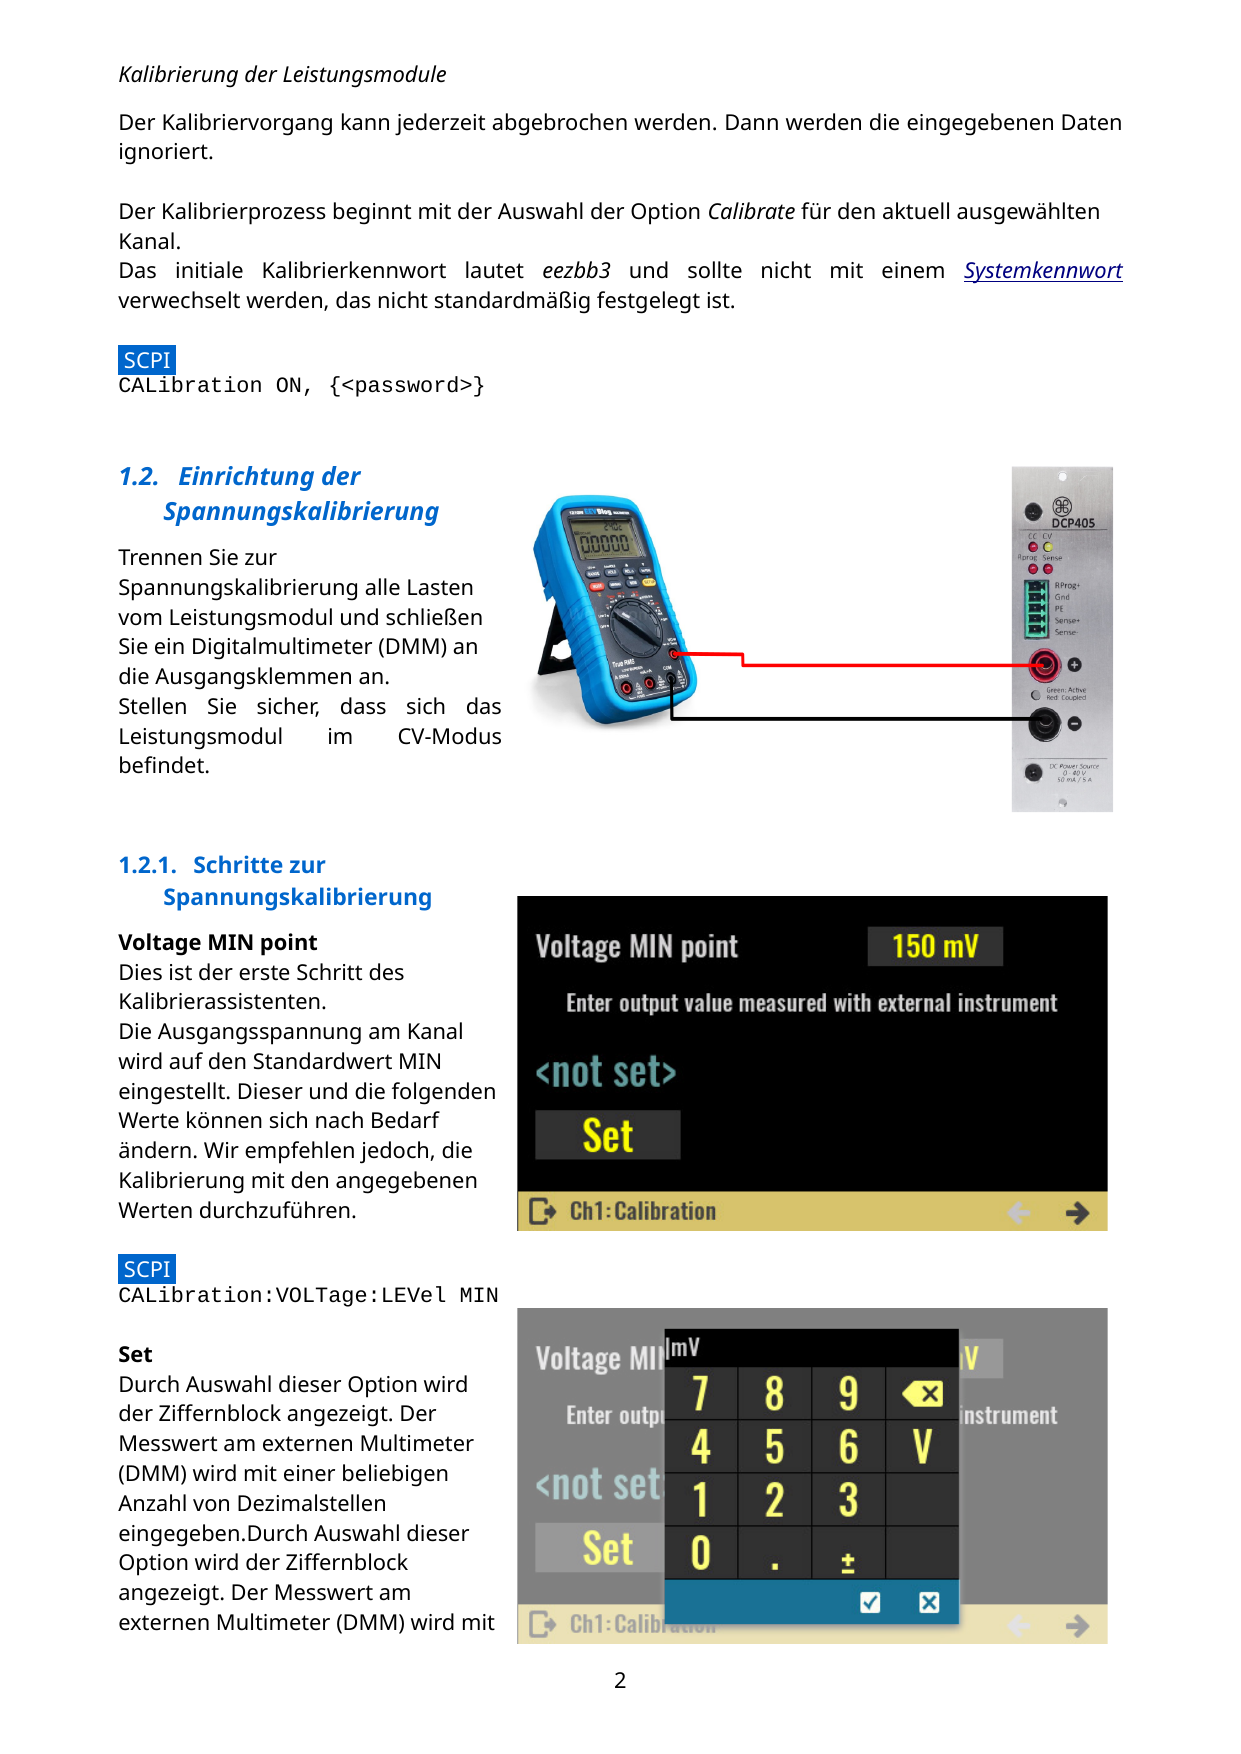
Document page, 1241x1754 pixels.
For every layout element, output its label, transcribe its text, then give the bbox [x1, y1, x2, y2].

picture [517, 1308, 1108, 1644]
table_cell Der Kalibriervorgang kann jederzeit abgebrochen werden. Dann werden die eingegebenen Daten ignoriert. Der Kalibrierprozess beginnt mit der Auswahl der Option Calibrate für den aktuell ausgewählten Kanal. Das initiale Kalibrierkennwort lautet eezbb3 und sollte nicht mit einem Systemkennwort verwechselt werden, das nicht standardmäßig festgelegt ist. SCPI CALibration ON, {<password>} [118, 107, 1123, 399]
table_header Einrichtung der Spannungskalibrierung Trennen Sie zur Spannungskalibrierung alle Lasten vom Leistungsmodul und schließen Sie ein Digitalmultimeter (DMM) an die Ausgangsklemmen an. Stellen Sie sicher, dass sich das Leistungsmodul im CV-Modus befindet. [118, 459, 502, 819]
picture [502, 459, 1123, 818]
table_header [502, 849, 1123, 1309]
table_cell Set Durch Auswahl dieser Option wird der Ziffernblock angezeigt. Der Messwert am externen Multimeter (DMM) wird mit einer beliebigen Anzahl von Dezimalstellen eingegeben.Durch Auswahl dieser Option wird der Ziffernblock angezeigt. Der Messwert am externen Multimeter (DMM) wird mit [118, 1309, 502, 1643]
table_header Schritte zur Spannungskalibrierung Voltage MIN point Dies ist der erste Schritt des Kalibrierassistenten. Die Ausgangsspannung am Kanal wird auf den Standardwert MIN eingestellt. Dieser und die folgenden Werte können sich nach Bedarf ändern. Wir empfehlen jedoch, die Kalibrierung mit den angegebenen Werten durchzuführen. SCPI CALibration:VOLTage:LEVel MIN [118, 849, 502, 1309]
table_cell [502, 1309, 517, 1643]
picture [517, 896, 1108, 1231]
table_cell [1108, 1309, 1123, 1643]
